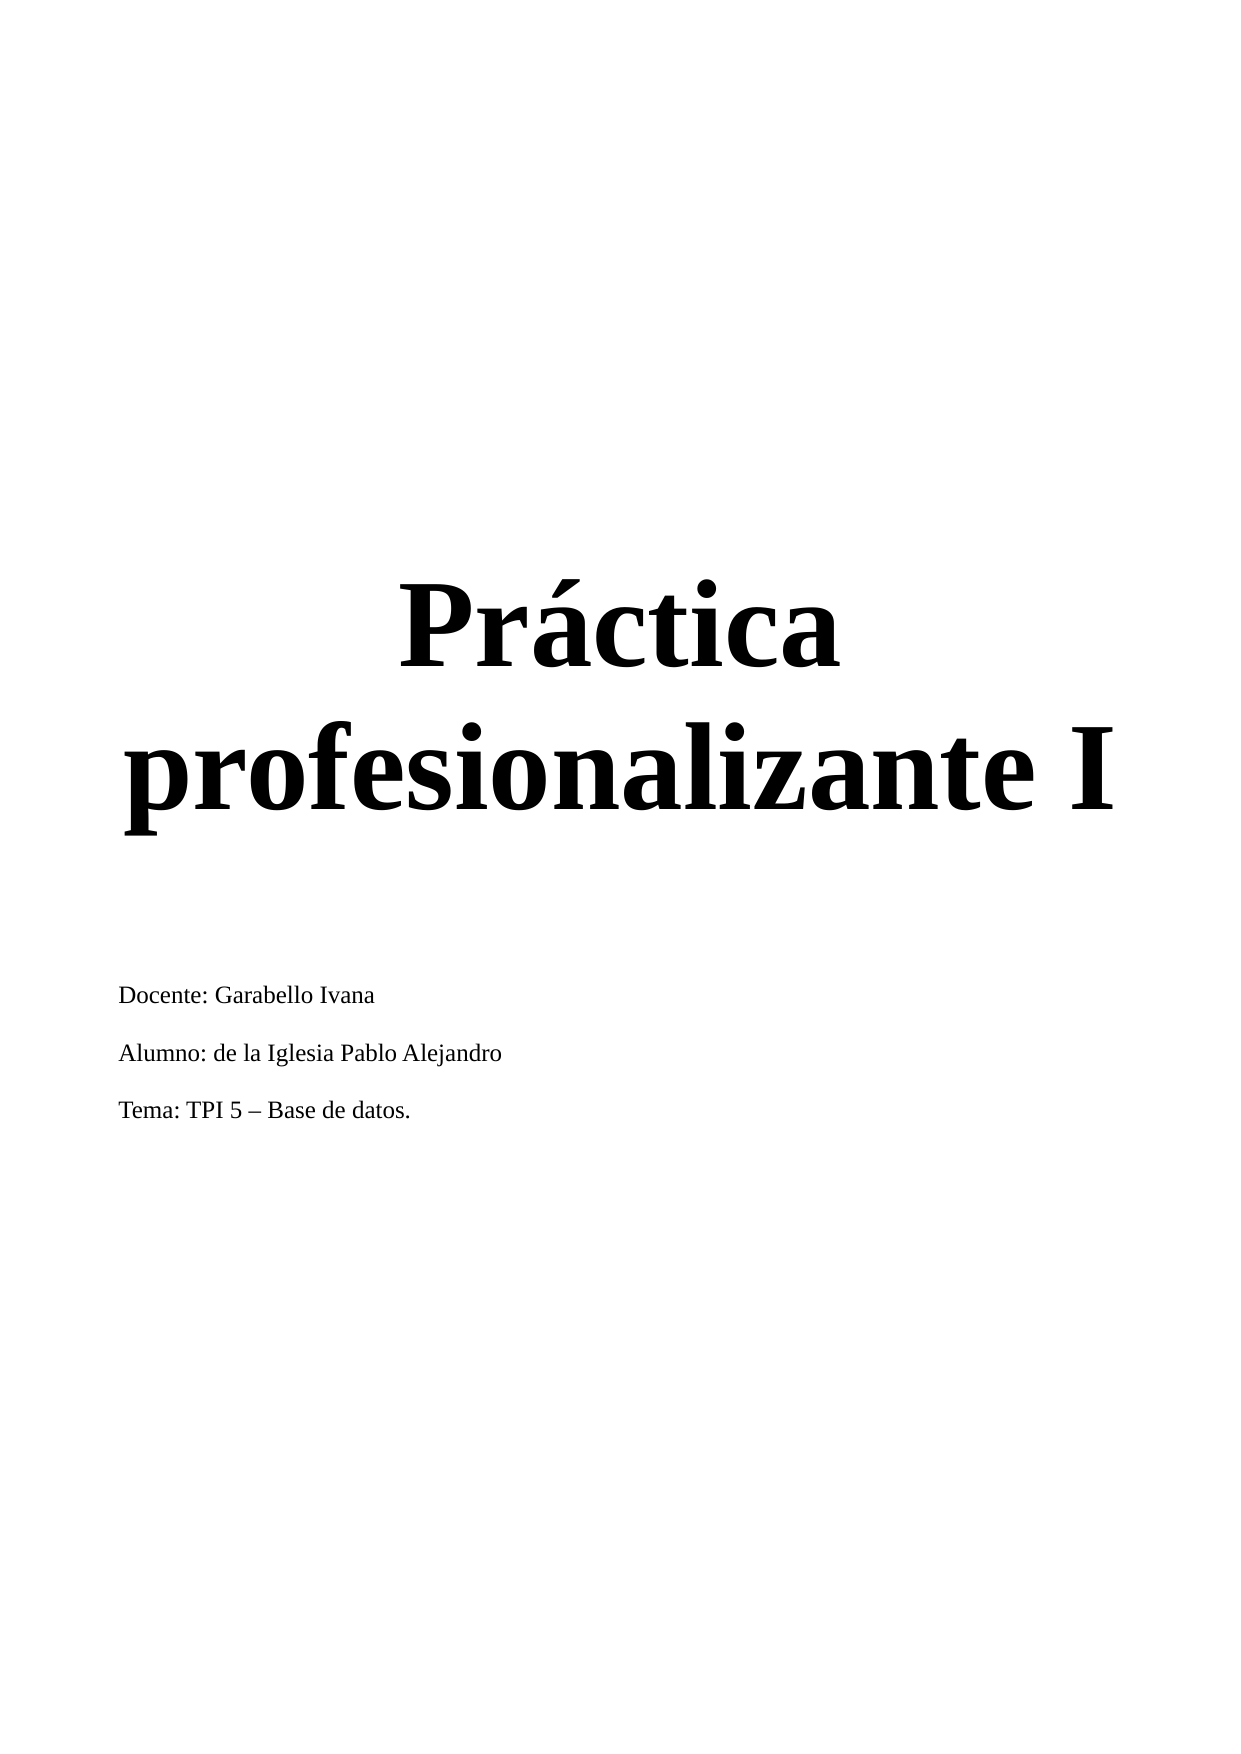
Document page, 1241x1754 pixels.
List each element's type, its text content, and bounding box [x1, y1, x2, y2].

text Tema: TPI 5 – Base de datos. [118, 1096, 1122, 1124]
text Práctica profesionalizante I [118, 549, 1122, 837]
text Docente: Garabello Ivana [118, 981, 1122, 1009]
text Alumno: de la Iglesia Pablo Alejandro [118, 1038, 1122, 1067]
